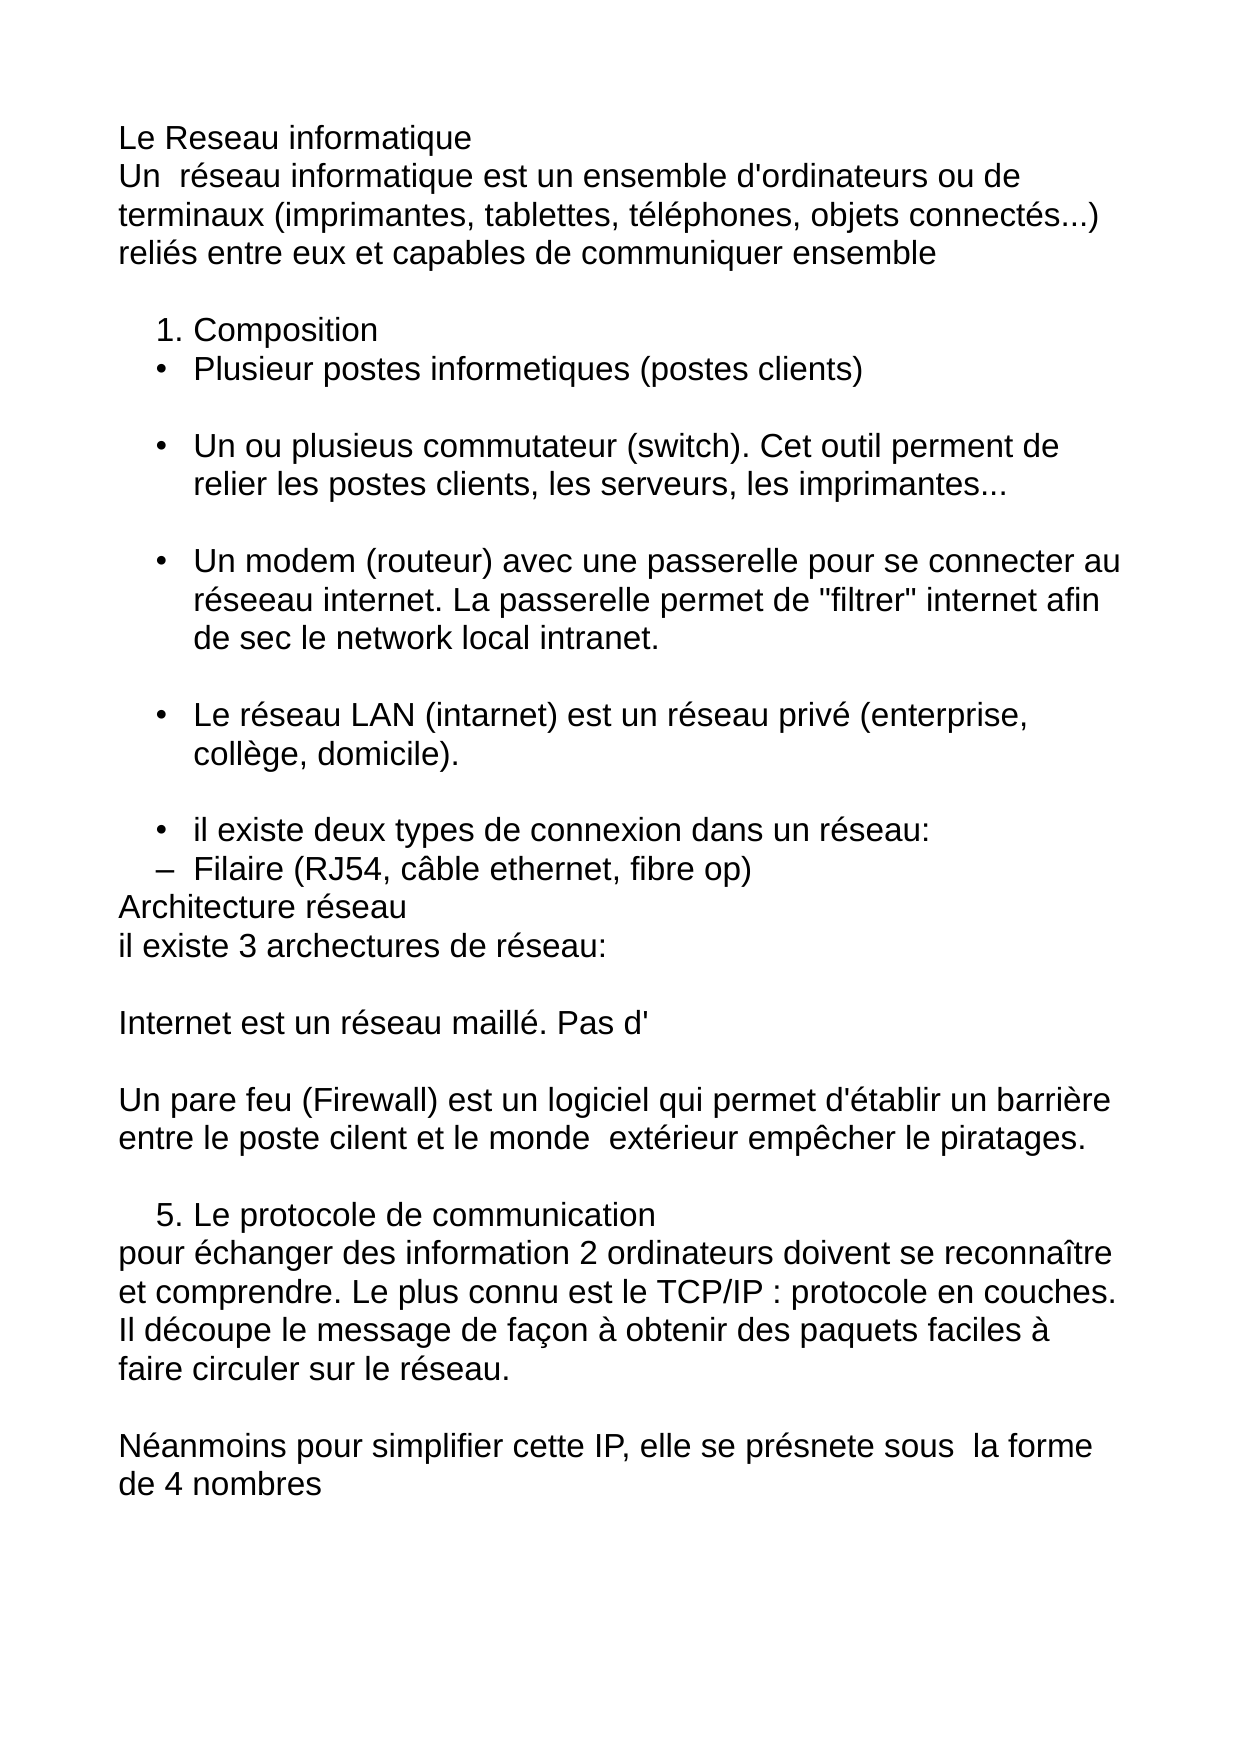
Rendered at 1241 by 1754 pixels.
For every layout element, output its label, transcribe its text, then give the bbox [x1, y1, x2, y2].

list Le protocole de communication [156, 1195, 1122, 1233]
text Architecture réseau [118, 887, 1122, 926]
text il existe 3 archectures de réseau: [118, 926, 1122, 964]
text Internet est un réseau maillé. Pas d' [118, 1003, 1122, 1041]
text Un pare feu (Firewall) est un logiciel qui permet d'établir un barrière entre le poste cilent et le monde extérieur empêcher le piratages. [118, 1080, 1122, 1157]
list Un modem (routeur) avec une passerelle pour se connecter au réseeau internet. La passerelle permet de "filtrer" internet afin de sec le network local intranet. [156, 541, 1122, 657]
list Un ou plusieus commutateur (switch). Cet outil perment de relier les postes clients, les serveurs, les imprimantes... [156, 426, 1122, 503]
list il existe deux types de connexion dans un réseau: [156, 810, 1122, 849]
text Le Reseau informatique [118, 118, 1122, 157]
text pour échanger des information 2 ordinateurs doivent se reconnaître et comprendre. Le plus connu est le TCP/IP : protocole en couches. [118, 1233, 1122, 1310]
text Un réseau informatique est un ensemble d'ordinateurs ou de terminaux (imprimantes, tablettes, téléphones, objets connectés...) reliés entre eux et capables de communiquer ensemble [118, 157, 1122, 272]
list Filaire (RJ54, câble ethernet, fibre op) [156, 849, 1122, 887]
list Plusieur postes informetiques (postes clients) [156, 349, 1122, 387]
text Il découpe le message de façon à obtenir des paquets faciles à faire circuler sur le réseau. [118, 1310, 1122, 1387]
list Composition [156, 310, 1122, 349]
list Le réseau LAN (intarnet) est un réseau privé (enterprise, collège, domicile). [156, 695, 1122, 772]
text Néanmoins pour simplifier cette IP, elle se présnete sous la forme de 4 nombres [118, 1426, 1122, 1502]
